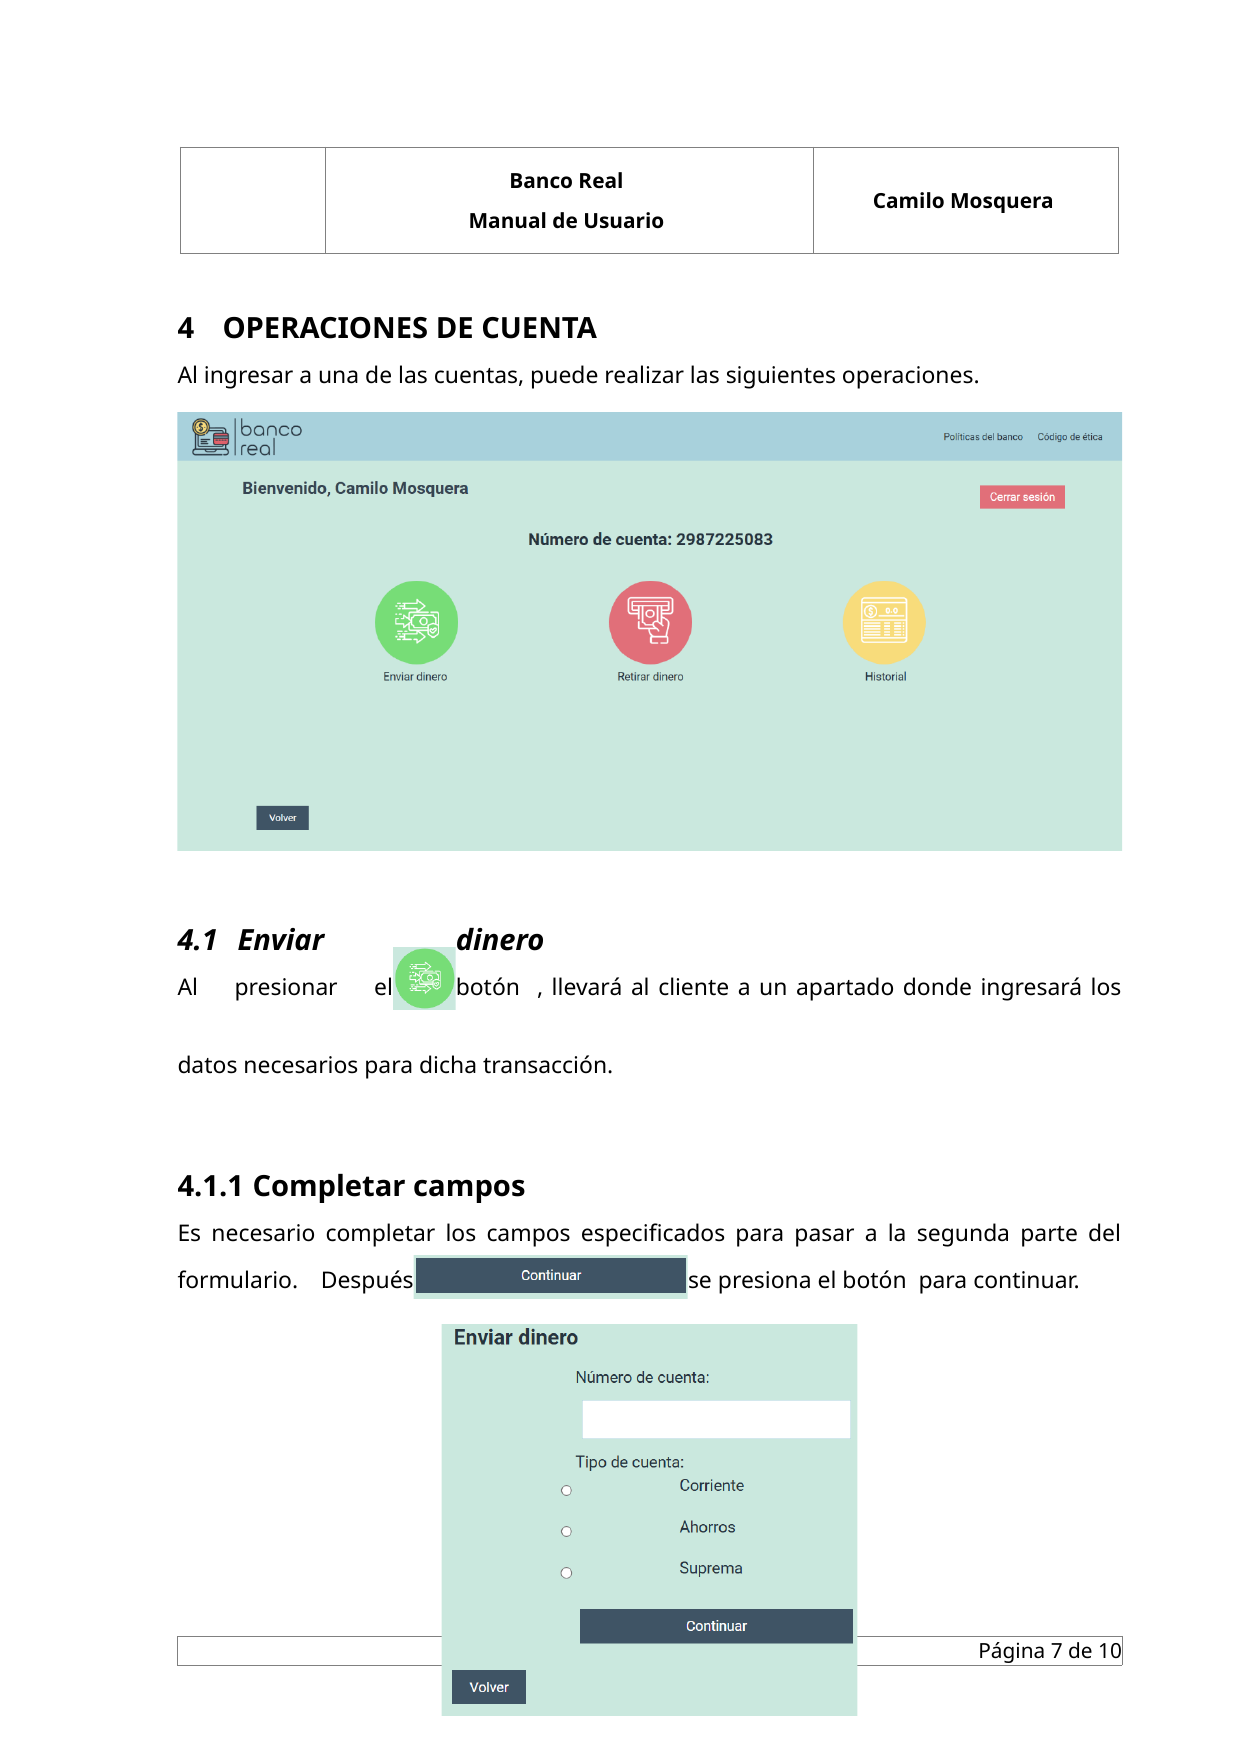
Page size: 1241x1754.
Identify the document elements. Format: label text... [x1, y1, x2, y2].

text Al ingresar a una de las cuentas, puede realizar las siguientes operaciones. [177, 359, 1122, 390]
subtitle Completar campos [177, 1165, 1122, 1205]
text Es necesario completar los campos especificados para pasar a la segunda parte del formulario. Después se presiona el botón para continuar. [177, 1217, 1122, 1295]
subtitle OPERACIONES DE CUENTA [177, 307, 1122, 347]
text Al presionar el botón , llevará al cliente a un apartado donde ingresará los datos necesarios para dicha transacción. [177, 971, 1122, 1081]
subtitle Enviar dinero [177, 919, 1122, 959]
